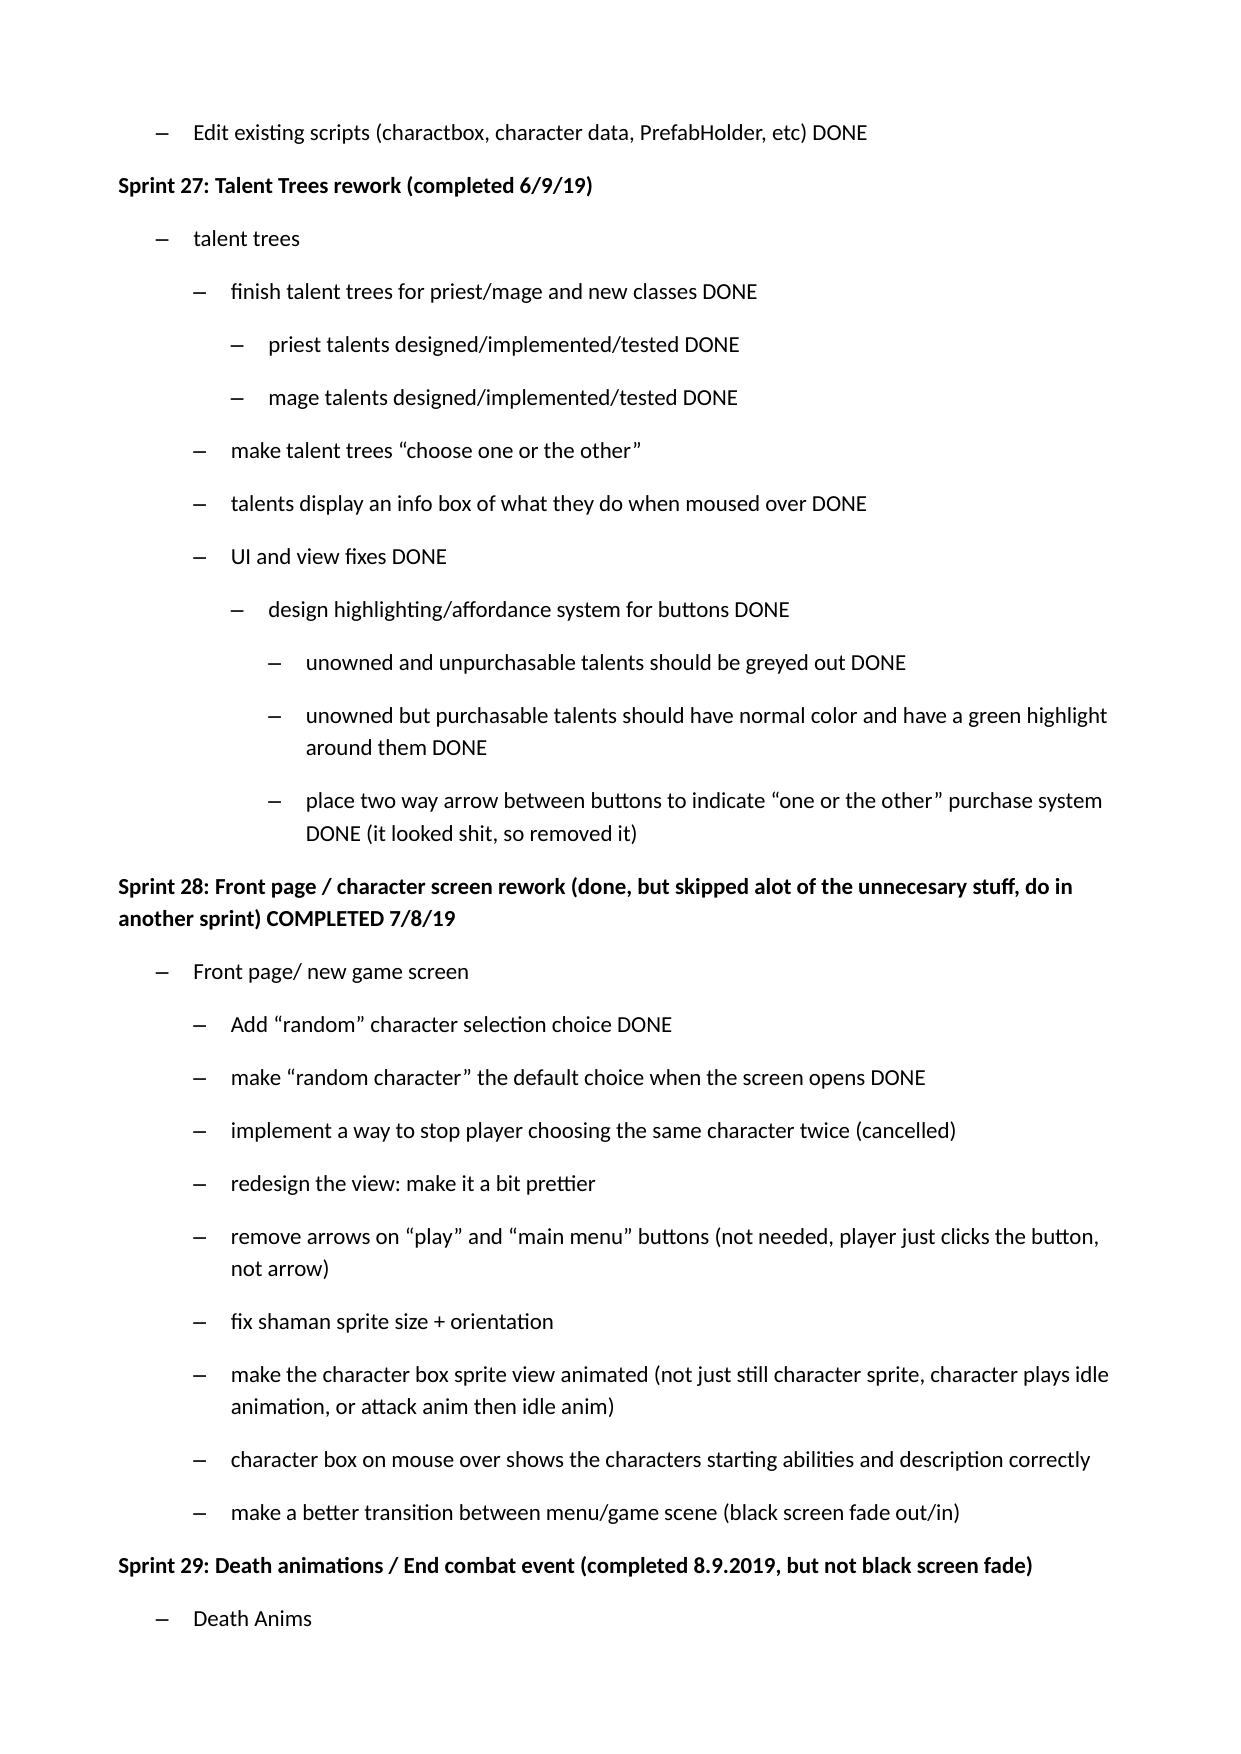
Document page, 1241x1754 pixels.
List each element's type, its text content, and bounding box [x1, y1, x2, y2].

text Sprint 29: Death animations / End combat event (completed 8.9.2019, but not black screen fade) [118, 1552, 1122, 1579]
list unowned and unpurchasable talents should be greyed out DONE [268, 648, 1122, 676]
list character box on mouse over shows the characters starting abilities and description correctly [193, 1446, 1122, 1473]
list make “random character” the default choice when the screen opens DONE [193, 1063, 1122, 1091]
list talents display an info box of what they do when moused over DONE [193, 489, 1122, 517]
list UI and view fixes DONE [193, 542, 1122, 570]
list Edit existing scripts (charactbox, character data, PrefabHolder, etc) DONE [156, 118, 1122, 146]
list finish talent trees for priest/mage and new classes DONE [193, 277, 1122, 305]
list make the character box sprite view animated (not just still character sprite, character plays idle animation, or attack anim then idle anim) [193, 1360, 1122, 1421]
list talent trees [156, 224, 1122, 252]
list design highlighting/affordance system for buttons DONE [231, 595, 1122, 623]
list place two way arrow between buttons to indicate “one or the other” purchase system DONE (it looked shit, so removed it) [268, 787, 1122, 847]
list redesign the view: make it a bit prettier [193, 1169, 1122, 1197]
list Front page/ new game screen [156, 957, 1122, 985]
text Sprint 28: Front page / character screen rework (done, but skipped alot of the unnecesary stuff, do in another sprint) COMPLETED 7/8/19 [118, 872, 1122, 932]
list mage talents designed/implemented/tested DONE [231, 383, 1122, 411]
list priest talents designed/implemented/tested DONE [231, 330, 1122, 358]
text Sprint 27: Talent Trees rework (completed 6/9/19) [118, 171, 1122, 199]
list fix shaman sprite size + orientation [193, 1307, 1122, 1335]
list remove arrows on “play” and “main menu” buttons (not needed, player just clicks the button, not arrow) [193, 1222, 1122, 1282]
list implement a way to stop player choosing the same character twice (cancelled) [193, 1116, 1122, 1144]
list unowned but purchasable talents should have normal color and have a green highlight around them DONE [268, 701, 1122, 762]
list Death Anims [156, 1604, 1122, 1633]
list make a better transition between menu/game scene (black screen fade out/in) [193, 1498, 1122, 1527]
list make talent trees “choose one or the other” [193, 436, 1122, 464]
list Add “random” character selection choice DONE [193, 1010, 1122, 1038]
